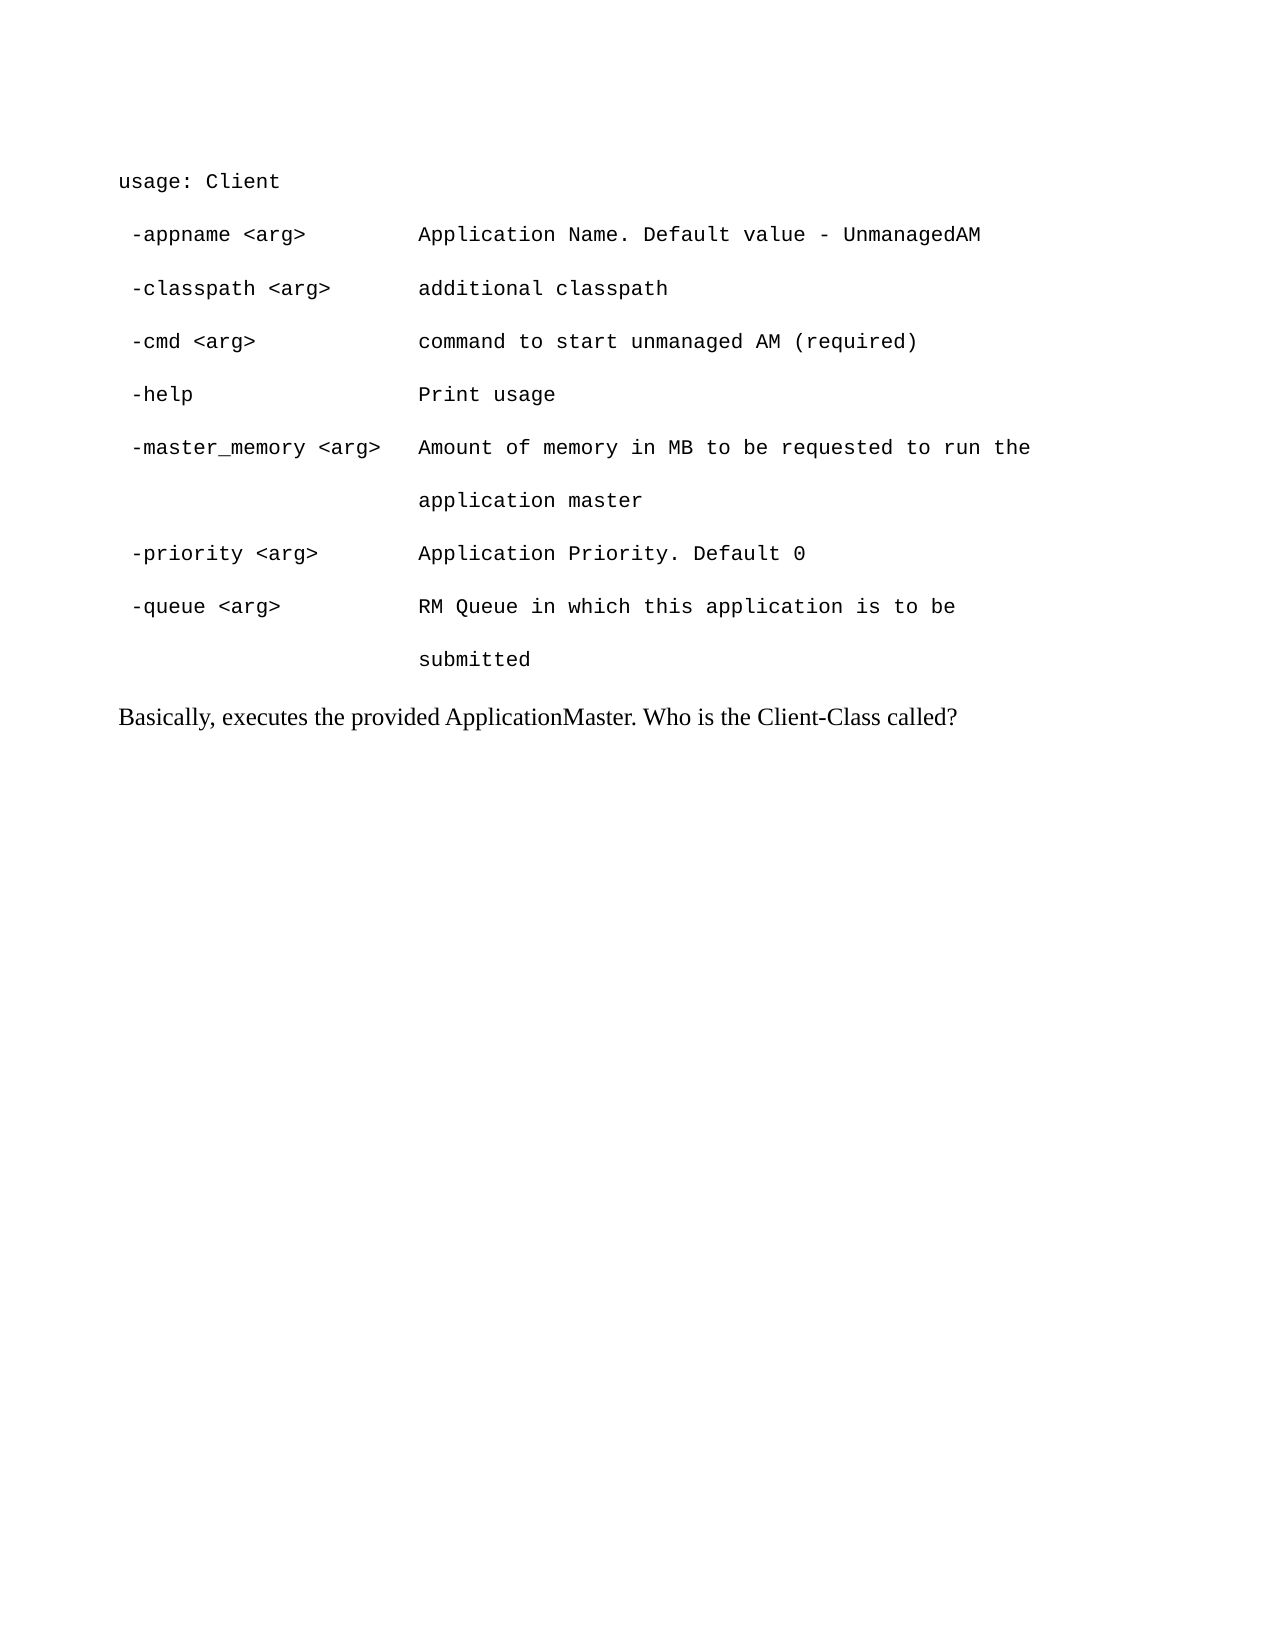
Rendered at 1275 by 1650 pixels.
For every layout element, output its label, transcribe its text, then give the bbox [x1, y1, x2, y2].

text usage: Client [118, 171, 1157, 195]
text -appname <arg> Application Name. Default value - UnmanagedAM [118, 224, 1157, 248]
text Basically, executes the provided ApplicationMaster. Who is the Client-Class called? [118, 702, 1157, 731]
text -queue <arg> RM Queue in which this application is to be [118, 596, 1157, 620]
text submitted [118, 649, 1157, 673]
text -classpath <arg> additional classpath [118, 277, 1157, 301]
text -master_memory <arg> Amount of memory in MB to be requested to run the [118, 437, 1157, 461]
text application master [118, 490, 1157, 514]
text -help Print usage [118, 384, 1157, 407]
text -priority <arg> Application Priority. Default 0 [118, 543, 1157, 567]
text -cmd <arg> command to start unmanaged AM (required) [118, 331, 1157, 354]
